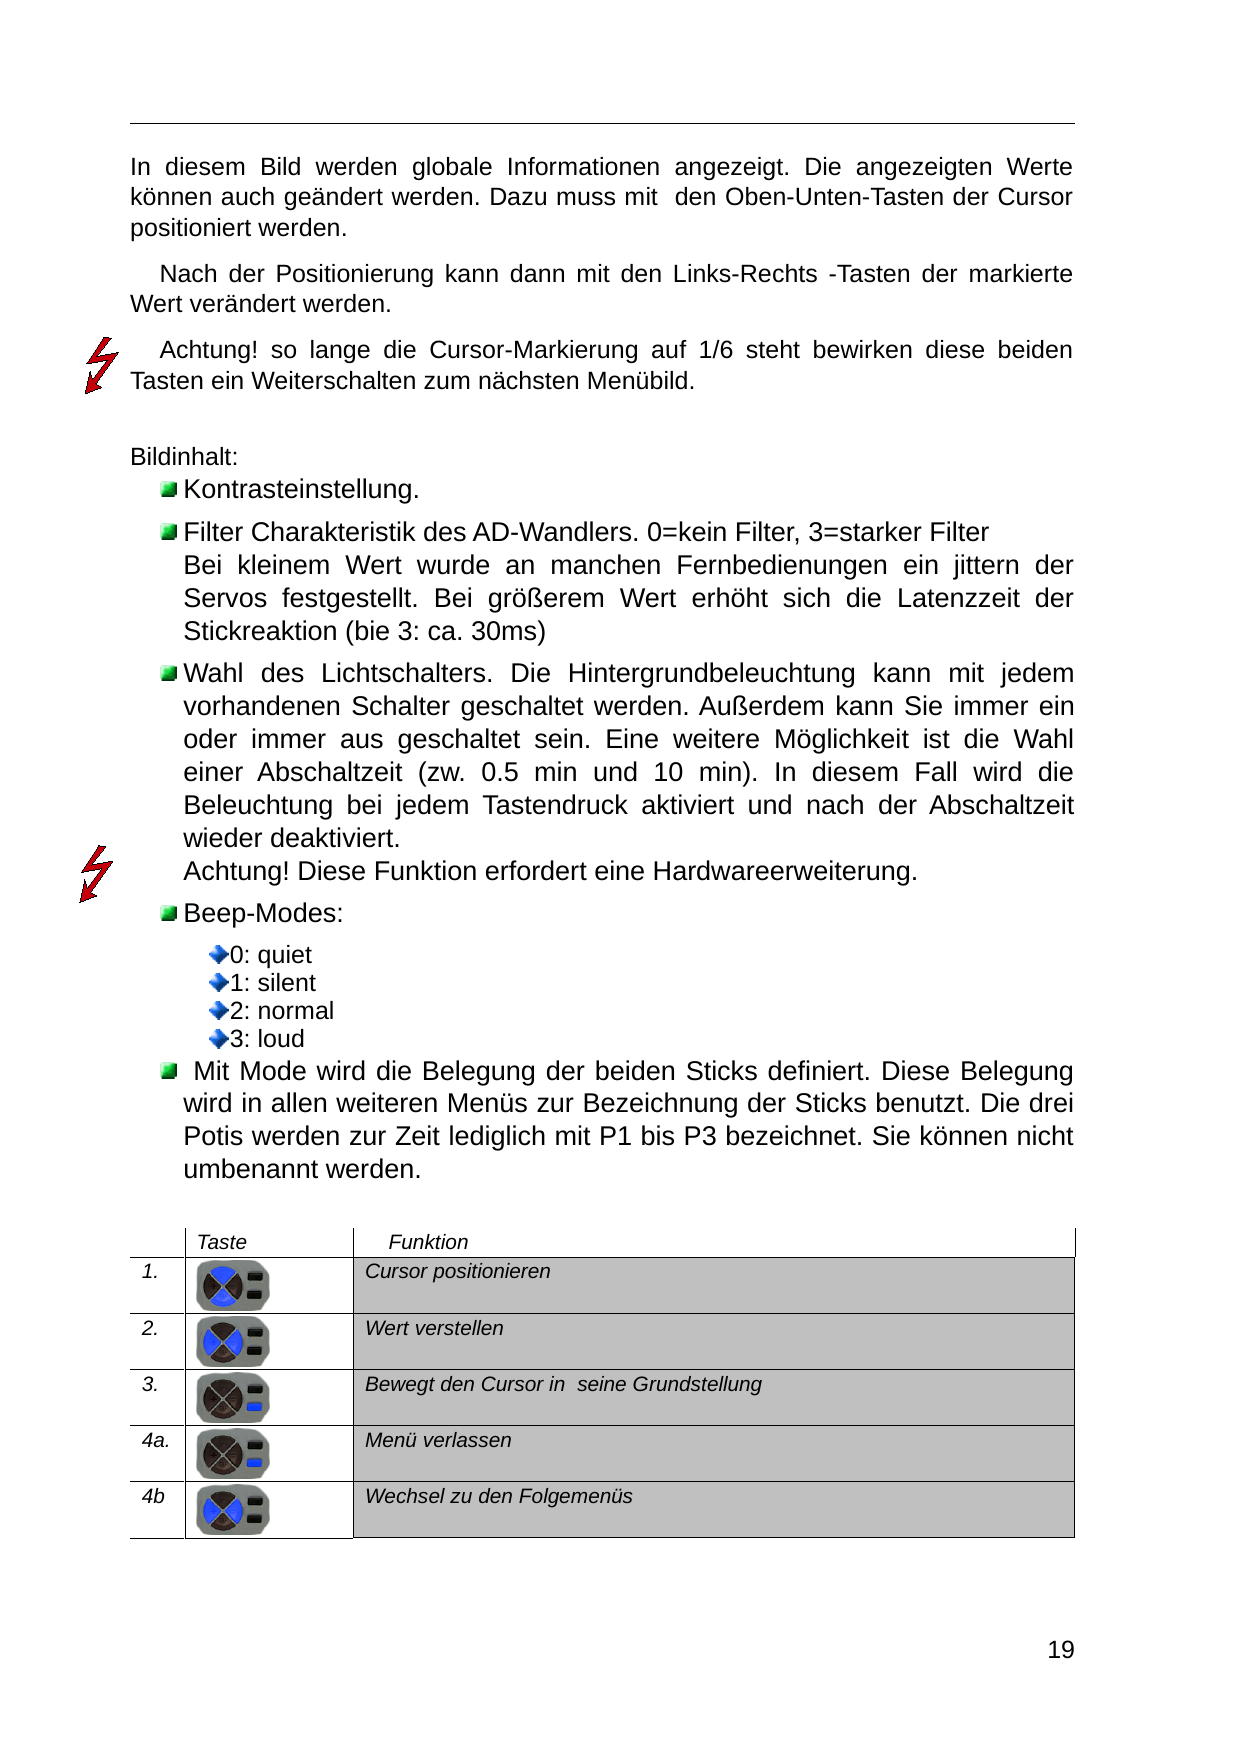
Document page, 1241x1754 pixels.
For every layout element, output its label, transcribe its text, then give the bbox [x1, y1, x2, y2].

table_header Funktion [354, 1228, 1075, 1257]
table_cell [186, 1258, 353, 1313]
table_cell [186, 1314, 353, 1369]
picture [209, 1029, 229, 1049]
list 0: quiet [179, 941, 1075, 968]
table_cell Menü verlassen [354, 1426, 1074, 1481]
list Mit Mode wird die Belegung der beiden Sticks definiert. Diese Belegung wird in allen weiteren Menüs zur Bezeichnung der Sticks benutzt. Die drei Potis werden zur Zeit lediglich mit P1 bis P3 bezeichnet. Sie können nicht umbenannt werden. [130, 1056, 1075, 1184]
table_header [130, 1228, 184, 1257]
picture [160, 665, 177, 681]
list 2: normal [179, 997, 1075, 1024]
list Beep-Modes: [130, 898, 1075, 928]
picture [209, 945, 229, 964]
text Nach der Positionierung kann dann mit den Links-Rechts -Tasten der markierte Wert verändert werden. [130, 260, 1075, 318]
picture [160, 481, 177, 497]
table_cell 1. [130, 1258, 184, 1313]
table_cell [186, 1426, 353, 1481]
picture [196, 1428, 271, 1479]
table_cell 2. [130, 1314, 184, 1369]
table_cell [186, 1482, 353, 1538]
table_cell 4b [130, 1482, 184, 1538]
text Achtung! so lange die Cursor-Markierung auf 1/6 steht bewirken diese beiden Tasten ein Weiterschalten zum nächsten Menübild. [130, 336, 1075, 395]
picture [196, 1316, 271, 1367]
list 3: loud [179, 1024, 1075, 1053]
table_cell Bewegt den Cursor in seine Grundstellung [354, 1370, 1074, 1425]
text Bildinhalt: [130, 443, 1075, 471]
list Wahl des Lichtschalters. Die Hintergrundbeleuchtung kann mit jedem vorhandenen Schalter geschaltet werden. Außerdem kann Sie immer ein oder immer aus geschaltet sein. Eine weitere Möglichkeit ist die Wahl einer Abschaltzeit (zw. 0.5 min und 10 min). In diesem Fall wird die Beleuchtung bei jedem Tastendruck aktiviert und nach der Abschaltzeit wieder deaktiviert. Achtung! Diese Funktion erfordert eine Hardwareerweiterung. [130, 658, 1075, 886]
list Filter Charakteristik des AD-Wandlers. 0=kein Filter, 3=starker Filter Bei kleinem Wert wurde an manchen Fernbedienungen ein jittern der Servos festgestellt. Bei größerem Wert erhöht sich die Latenzzeit der Stickreaktion (bie 3: ca. 30ms) [130, 517, 1075, 646]
text In diesem Bild werden globale Informationen angezeigt. Die angezeigten Werte können auch geändert werden. Dazu muss mit den Oben-Unten-Tasten der Cursor positioniert werden. [130, 152, 1075, 242]
picture [209, 973, 229, 992]
table_cell [186, 1370, 353, 1425]
picture [160, 1062, 177, 1079]
picture [160, 523, 177, 540]
table_cell 4a. [130, 1426, 184, 1481]
list 1: silent [179, 968, 1075, 997]
picture [209, 1001, 229, 1020]
table_cell Wert verstellen [354, 1314, 1074, 1369]
picture [196, 1484, 271, 1535]
table_cell Wechsel zu den Folgemenüs [354, 1482, 1074, 1537]
list Kontrasteinstellung. [130, 474, 1075, 504]
table_cell Cursor positionieren [354, 1258, 1074, 1313]
picture [160, 905, 177, 921]
table_cell 3. [130, 1370, 184, 1425]
picture [196, 1372, 271, 1423]
table_header Taste [186, 1228, 353, 1257]
picture [196, 1260, 271, 1311]
